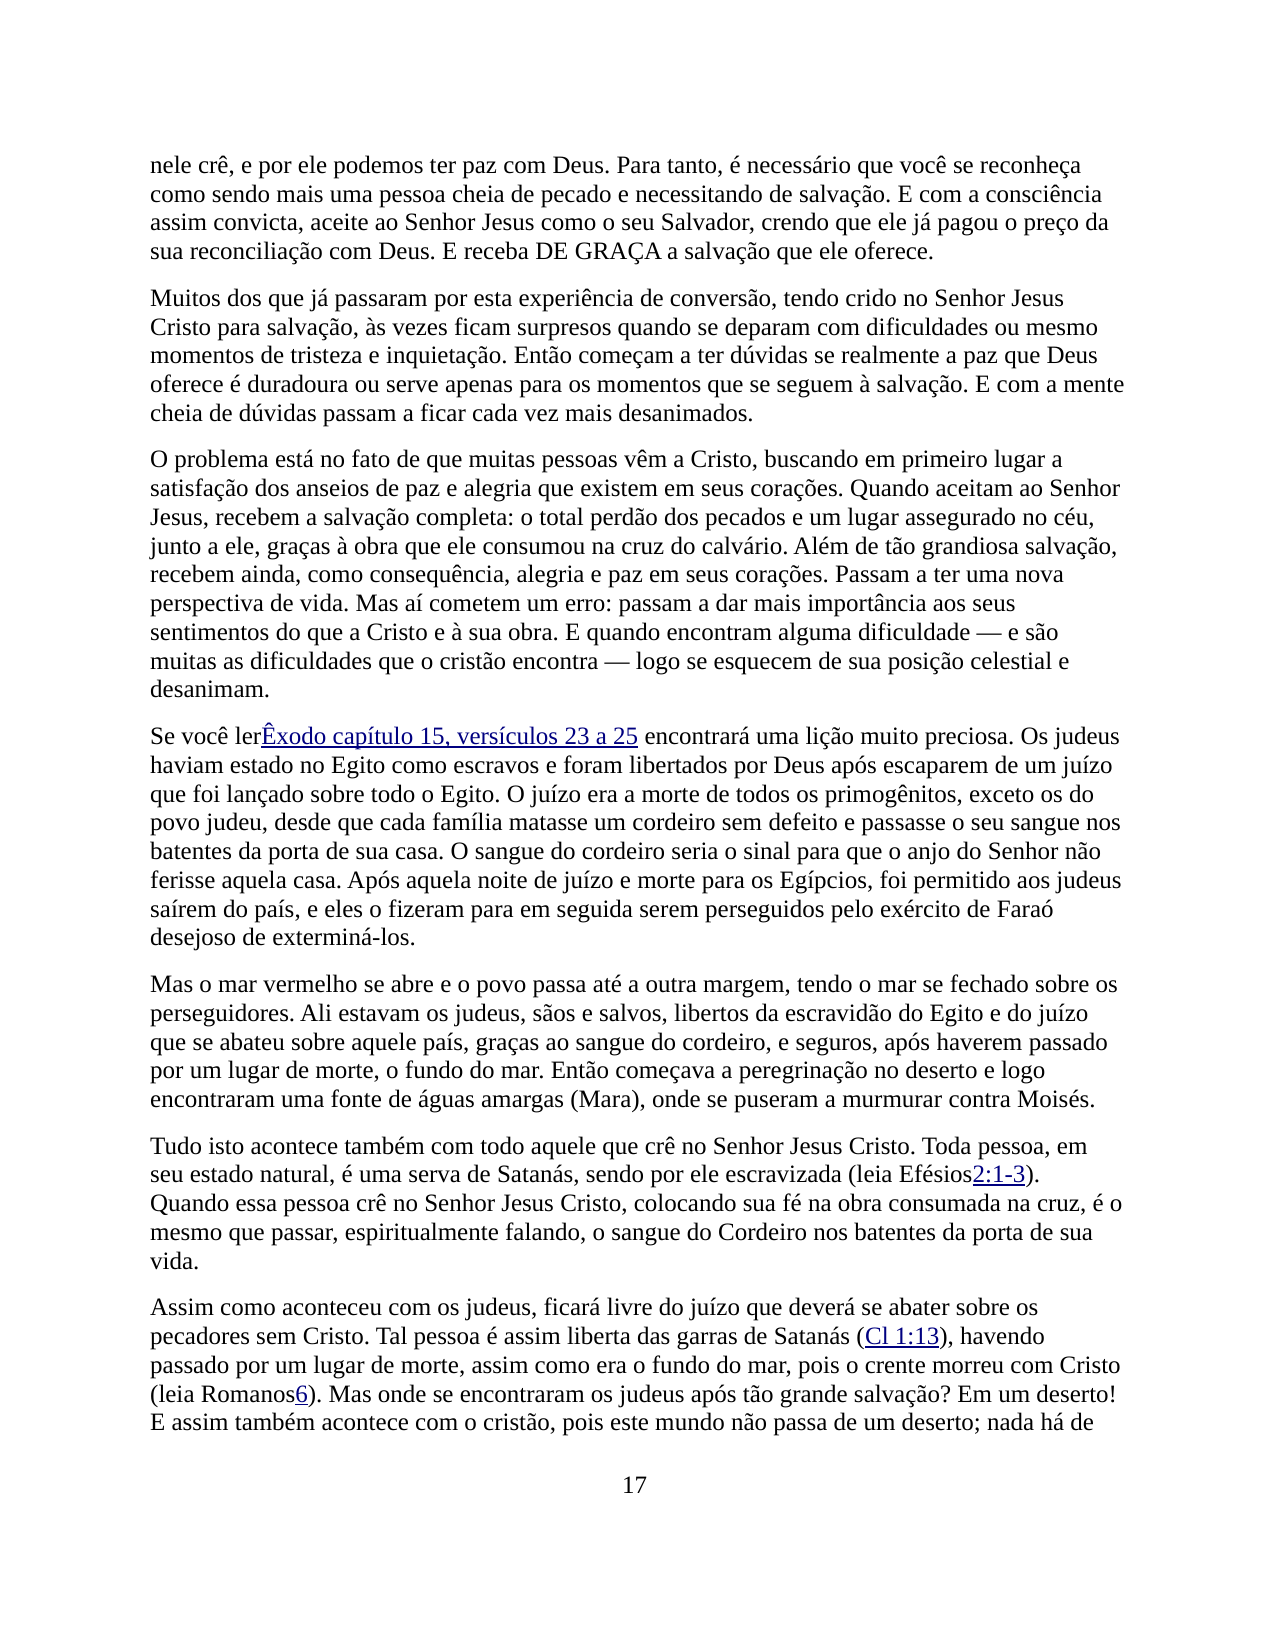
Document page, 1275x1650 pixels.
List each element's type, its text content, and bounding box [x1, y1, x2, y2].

text Tudo isto acontece também com todo aquele que crê no Senhor Jesus Cristo. Toda pessoa, em seu estado natural, é uma serva de Satanás, sendo por ele escravizada (leia Efésios2:1-3). Quando essa pessoa crê no Senhor Jesus Cristo, colocando sua fé na obra consumada na cruz, é o mesmo que passar, espiritualmente falando, o sangue do Cordeiro nos batentes da porta de sua vida. [150, 1131, 1125, 1274]
text Se você lerÊxodo capítulo 15, versículos 23 a 25 encontrará uma lição muito preciosa. Os judeus haviam estado no Egito como escravos e foram libertados por Deus após escaparem de um juízo que foi lançado sobre todo o Egito. O juízo era a morte de todos os primogênitos, exceto os do povo judeu, desde que cada família matasse um cordeiro sem defeito e passasse o seu sangue nos batentes da porta de sua casa. O sangue do cordeiro seria o sinal para que o anjo do Senhor não ferisse aquela casa. Após aquela noite de juízo e morte para os Egípcios, foi permitido aos judeus saírem do país, e eles o fizeram para em seguida serem perseguidos pelo exército de Faraó desejoso de exterminá-los. [150, 721, 1125, 951]
text Muitos dos que já passaram por esta experiência de conversão, tendo crido no Senhor Jesus Cristo para salvação, às vezes ficam surpresos quando se deparam com dificuldades ou mesmo momentos de tristeza e inquietação. Então começam a ter dúvidas se realmente a paz que Deus oferece é duradoura ou serve apenas para os momentos que se seguem à salvação. E com a mente cheia de dúvidas passam a ficar cada vez mais desanimados. [150, 283, 1125, 427]
text O problema está no fato de que muitas pessoas vêm a Cristo, buscando em primeiro lugar a satisfação dos anseios de paz e alegria que existem em seus corações. Quando aceitam ao Senhor Jesus, recebem a salvação completa: o total perdão dos pecados e um lugar assegurado no céu, junto a ele, graças à obra que ele consumou na cruz do calvário. Além de tão grandiosa salvação, recebem ainda, como consequência, alegria e paz em seus corações. Passam a ter uma nova perspectiva de vida. Mas aí cometem um erro: passam a dar mais importância aos seus sentimentos do que a Cristo e à sua obra. E quando encontram alguma dificuldade — e são muitas as dificuldades que o cristão encontra — logo se esquecem de sua posição celestial e desanimam. [150, 444, 1125, 703]
text Mas o mar vermelho se abre e o povo passa até a outra margem, tendo o mar se fechado sobre os perseguidores. Ali estavam os judeus, sãos e salvos, libertos da escravidão do Egito e do juízo que se abateu sobre aquele país, graças ao sangue do cordeiro, e seguros, após haverem passado por um lugar de morte, o fundo do mar. Então começava a peregrinação no deserto e logo encontraram uma fonte de águas amargas (Mara), onde se puseram a murmurar contra Moisés. [150, 969, 1125, 1113]
text nele crê, e por ele podemos ter paz com Deus. Para tanto, é necessário que você se reconheça como sendo mais uma pessoa cheia de pecado e necessitando de salvação. E com a consciência assim convicta, aceite ao Senhor Jesus como o seu Salvador, crendo que ele já pagou o preço da sua reconciliação com Deus. E receba DE GRAÇA a salvação que ele oferece. [150, 150, 1125, 265]
text Assim como aconteceu com os judeus, ficará livre do juízo que deverá se abater sobre os pecadores sem Cristo. Tal pessoa é assim liberta das garras de Satanás (Cl 1:13), havendo passado por um lugar de morte, assim como era o fundo do mar, pois o crente morreu com Cristo (leia Romanos6). Mas onde se encontraram os judeus após tão grande salvação? Em um deserto! E assim também acontece com o cristão, pois este mundo não passa de um deserto; nada há de [150, 1292, 1125, 1436]
